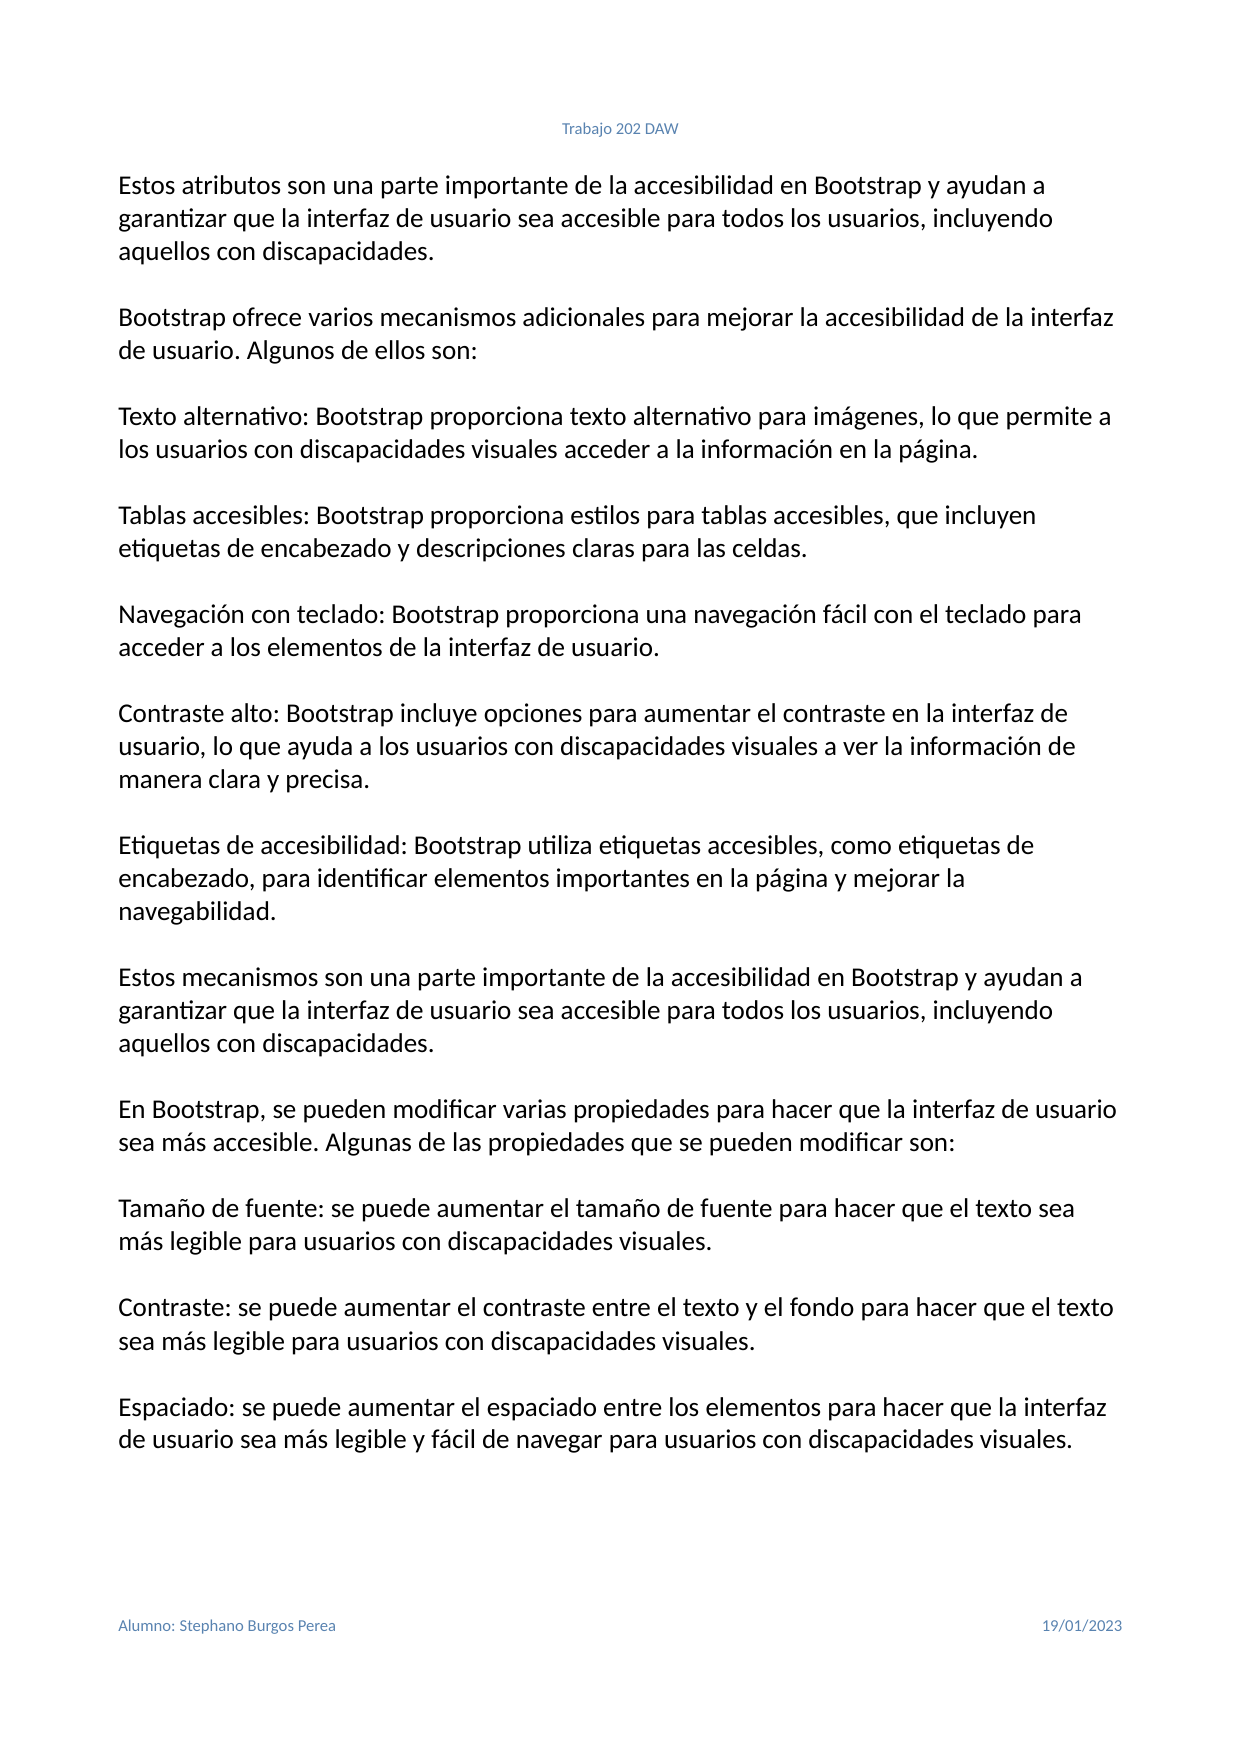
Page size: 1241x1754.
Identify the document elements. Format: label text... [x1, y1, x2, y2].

text Texto alternativo: Bootstrap proporciona texto alternativo para imágenes, lo que permite a los usuarios con discapacidades visuales acceder a la información en la página. [118, 399, 1122, 465]
text Contraste: se puede aumentar el contraste entre el texto y el fondo para hacer que el texto sea más legible para usuarios con discapacidades visuales. [118, 1291, 1122, 1357]
text Estos mecanismos son una parte importante de la accesibilidad en Bootstrap y ayudan a garantizar que la interfaz de usuario sea accesible para todos los usuarios, incluyendo aquellos con discapacidades. [118, 960, 1122, 1059]
text Bootstrap ofrece varios mecanismos adicionales para mejorar la accesibilidad de la interfaz de usuario. Algunos de ellos son: [118, 300, 1122, 366]
text Estos atributos son una parte importante de la accesibilidad en Bootstrap y ayudan a garantizar que la interfaz de usuario sea accesible para todos los usuarios, incluyendo aquellos con discapacidades. [118, 168, 1122, 267]
text Etiquetas de accesibilidad: Bootstrap utiliza etiquetas accesibles, como etiquetas de encabezado, para identificar elementos importantes en la página y mejorar la navegabilidad. [118, 828, 1122, 927]
text Navegación con teclado: Bootstrap proporciona una navegación fácil con el teclado para acceder a los elementos de la interfaz de usuario. [118, 597, 1122, 663]
text En Bootstrap, se pueden modificar varias propiedades para hacer que la interfaz de usuario sea más accesible. Algunas de las propiedades que se pueden modificar son: [118, 1092, 1122, 1158]
text Tablas accesibles: Bootstrap proporciona estilos para tablas accesibles, que incluyen etiquetas de encabezado y descripciones claras para las celdas. [118, 498, 1122, 564]
text Espaciado: se puede aumentar el espaciado entre los elementos para hacer que la interfaz de usuario sea más legible y fácil de navegar para usuarios con discapacidades visuales. [118, 1390, 1122, 1456]
text Tamaño de fuente: se puede aumentar el tamaño de fuente para hacer que el texto sea más legible para usuarios con discapacidades visuales. [118, 1192, 1122, 1258]
text Contraste alto: Bootstrap incluye opciones para aumentar el contraste en la interfaz de usuario, lo que ayuda a los usuarios con discapacidades visuales a ver la información de manera clara y precisa. [118, 696, 1122, 795]
